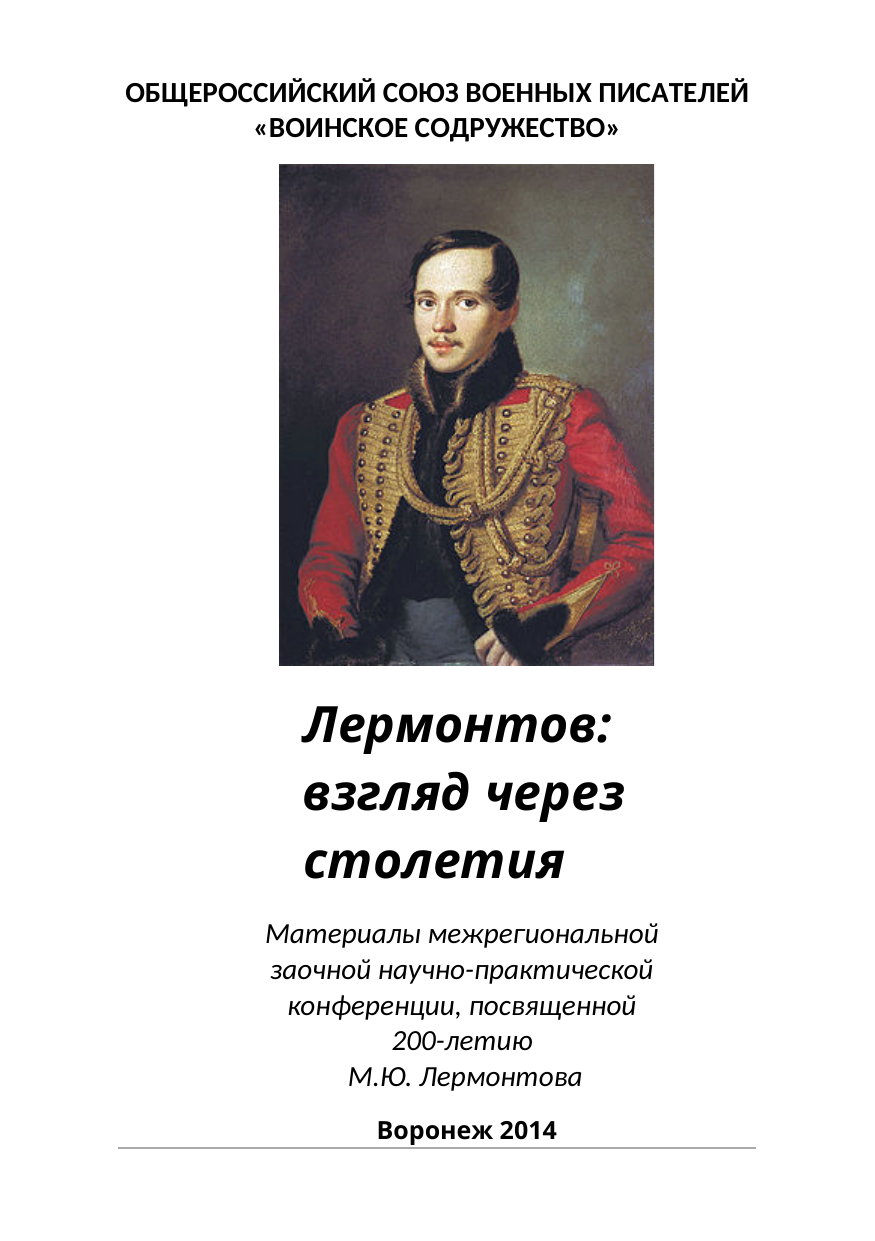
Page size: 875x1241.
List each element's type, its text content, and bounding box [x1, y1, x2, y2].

text ОБЩЕРОССИЙСКИЙ СОЮЗ ВОЕННЫХ ПИСАТЕЛЕЙ «ВОИНСКОЕ СОДРУЖЕСТВО» [118, 74, 756, 145]
subtitle заочной научно-практической [118, 951, 756, 987]
subtitle 200-летию [118, 1022, 756, 1058]
subtitle взгляд через столетия [118, 757, 756, 893]
subtitle М.Ю. Лермонтова [118, 1058, 756, 1094]
subtitle конференции, посвященной [118, 987, 756, 1022]
subtitle Лермонтов: [118, 688, 756, 757]
picture [279, 164, 655, 666]
subtitle Материалы межрегиональной [118, 916, 756, 951]
subtitle Воронеж 2014 [118, 1113, 756, 1147]
